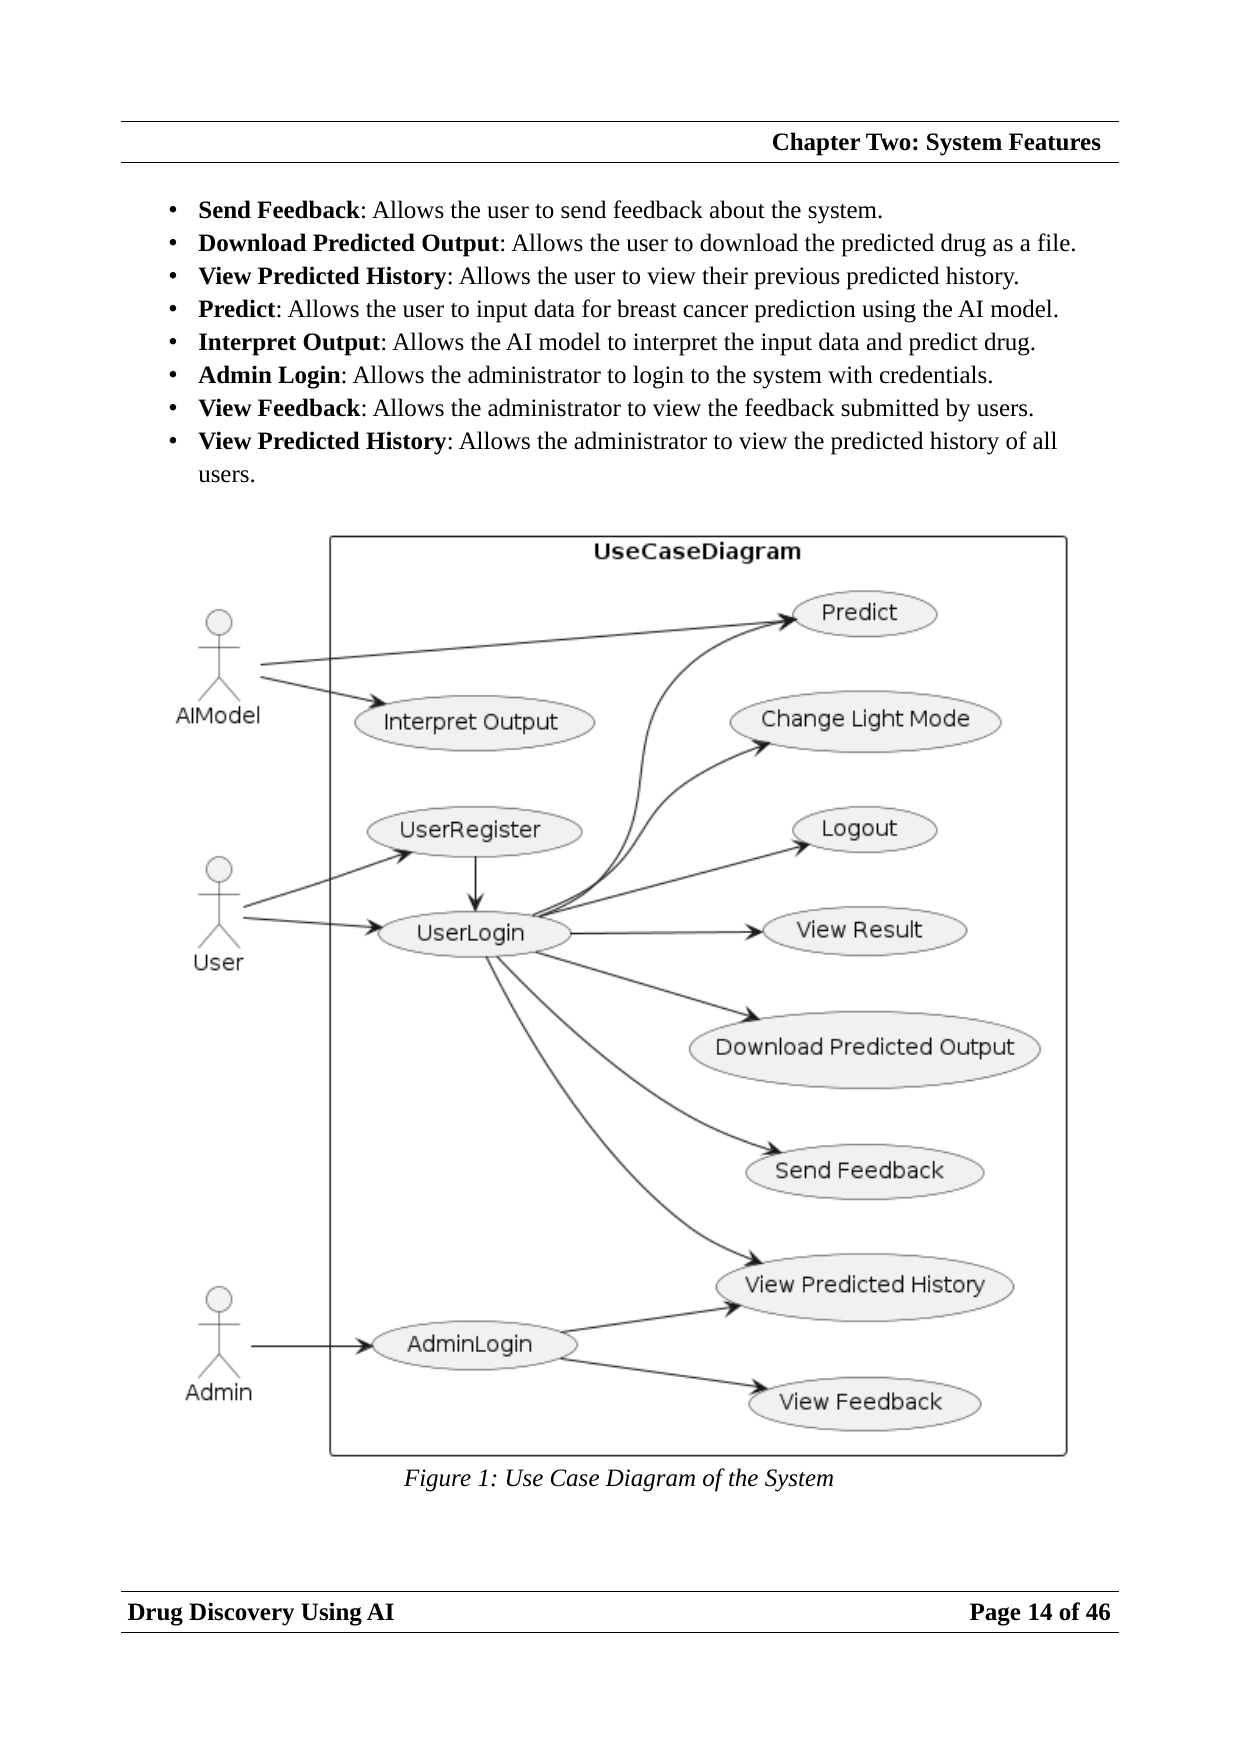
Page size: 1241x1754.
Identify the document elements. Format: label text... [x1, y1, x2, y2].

list Send Feedback: Allows the user to send feedback about the system. [166, 192, 1119, 224]
list View Predicted History: Allows the administrator to view the predicted history of all users. [166, 423, 1119, 491]
list Admin Login: Allows the administrator to login to the system with credentials. [166, 357, 1119, 389]
list Download Predicted Output: Allows the user to download the predicted drug as a file. [166, 225, 1119, 257]
text Figure 1: Use Case Diagram of the System [167, 1463, 1073, 1495]
list View Predicted History: Allows the user to view their previous predicted history. [166, 258, 1119, 290]
list View Feedback: Allows the administrator to view the feedback submitted by users. [166, 390, 1119, 422]
picture [167, 525, 1074, 1463]
list Predict: Allows the user to input data for breast cancer prediction using the AI model. [166, 291, 1119, 323]
list Interpret Output: Allows the AI model to interpret the input data and predict drug. [166, 324, 1119, 356]
